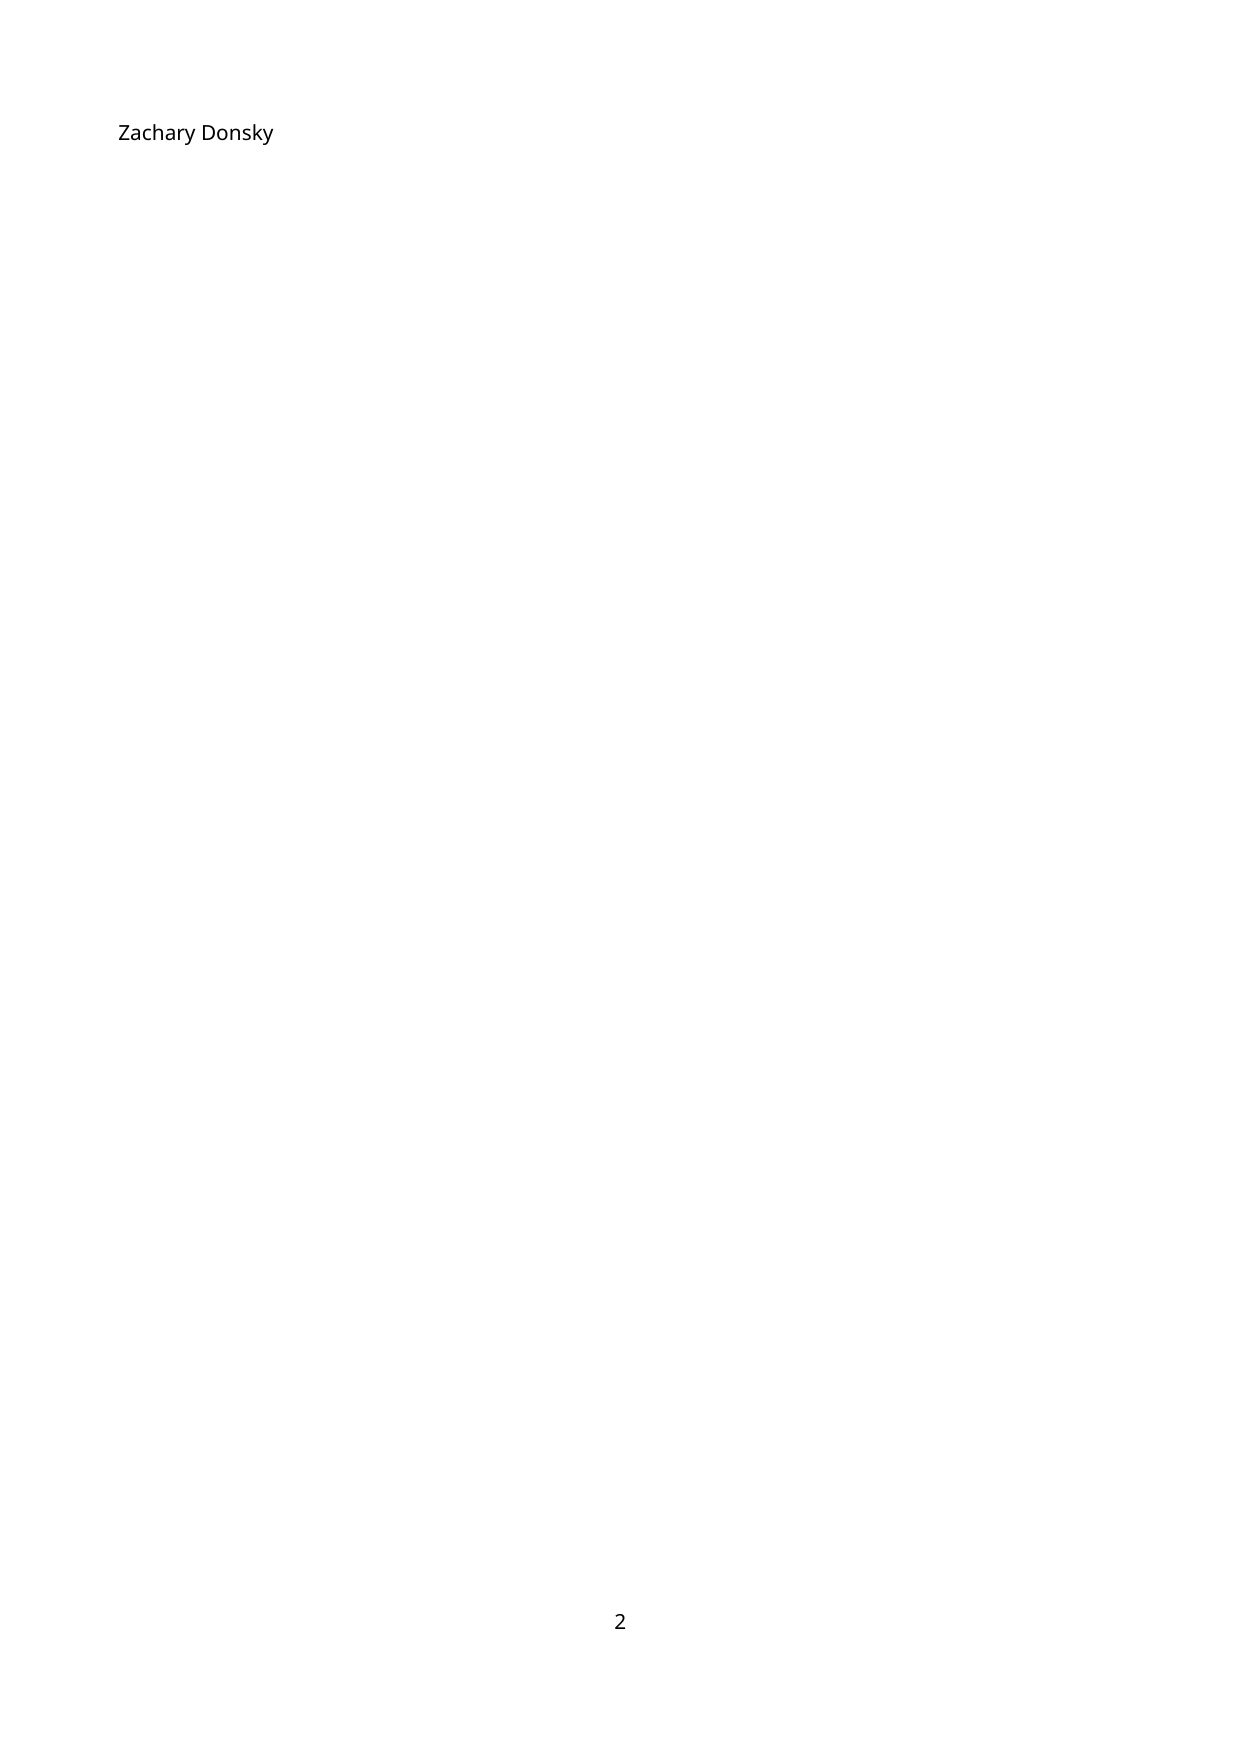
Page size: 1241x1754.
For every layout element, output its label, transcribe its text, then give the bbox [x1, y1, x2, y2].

text Zachary Donsky [118, 118, 1122, 147]
